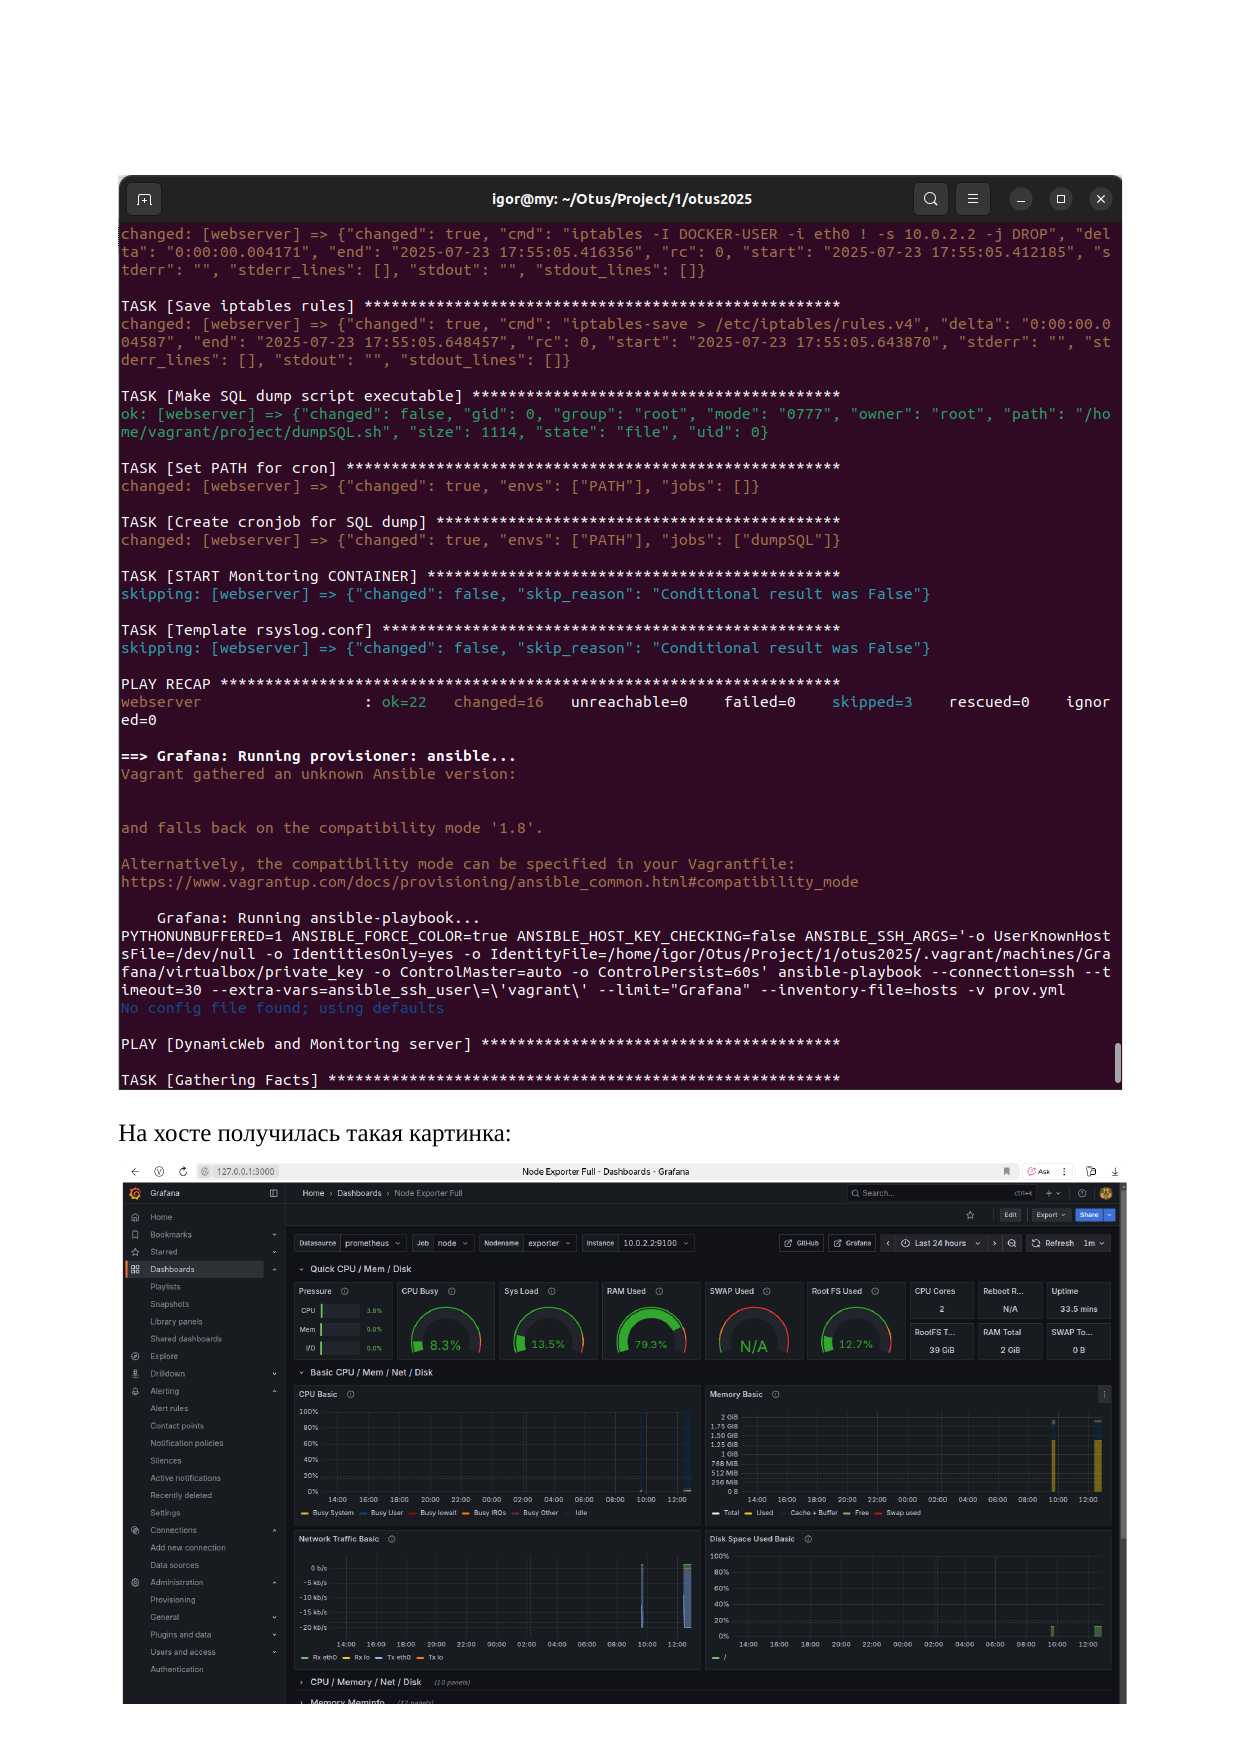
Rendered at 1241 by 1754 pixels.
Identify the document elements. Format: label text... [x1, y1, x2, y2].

text На хосте получилась такая картинка: [118, 1118, 1122, 1147]
picture [122, 1162, 1127, 1704]
picture [118, 175, 1123, 1090]
